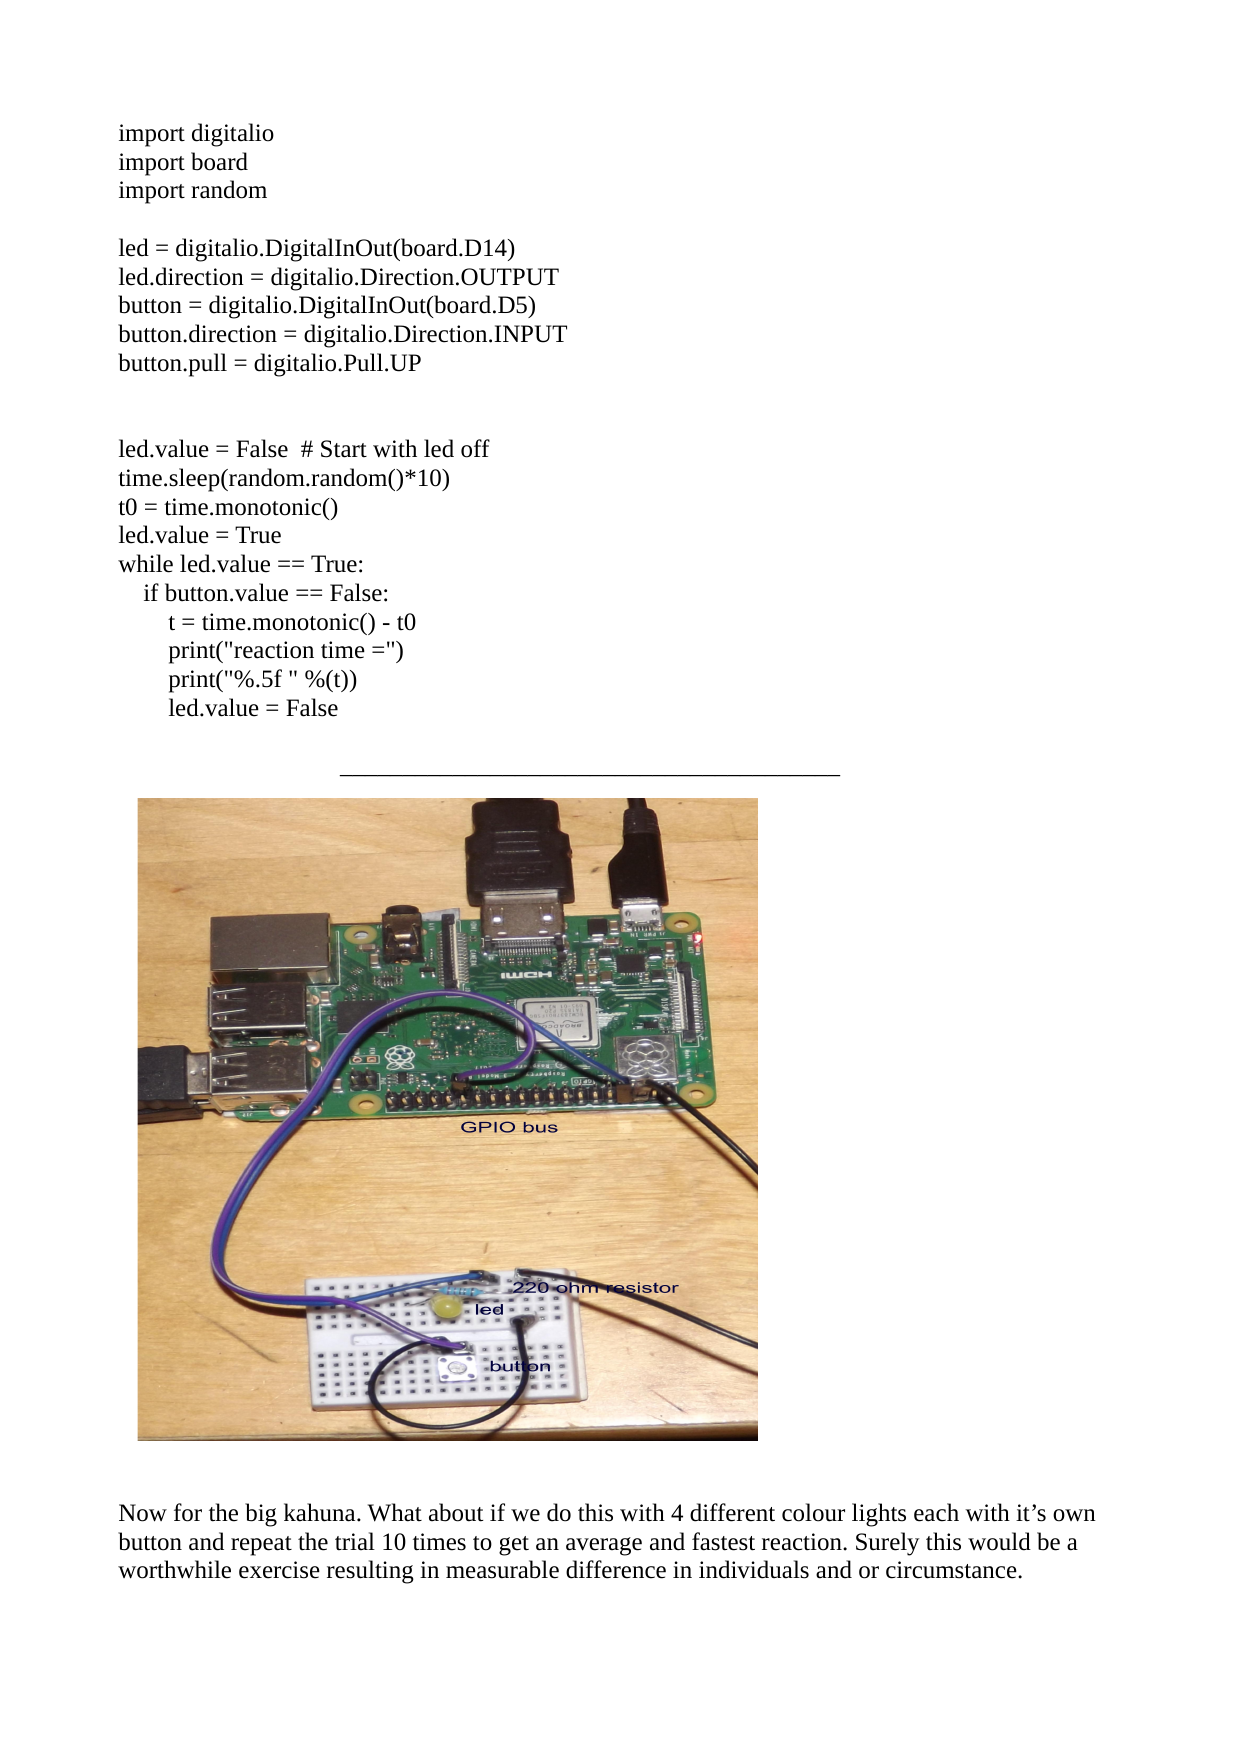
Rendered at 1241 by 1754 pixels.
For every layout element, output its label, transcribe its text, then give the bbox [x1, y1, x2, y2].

text led.value = False # Start with led off [118, 434, 1122, 463]
text led.value = True [118, 521, 1122, 549]
text led.value = False [118, 693, 1122, 722]
text t = time.monotonic() - t0 [118, 607, 1122, 636]
text print("reaction time =") [118, 636, 1122, 664]
text while led.value == True: [118, 549, 1122, 578]
text Now for the big kahuna. What about if we do this with 4 different colour lights each with it’s own button and repeat the trial 10 times to get an average and fastest reaction. Surely this would be a worthwhile exercise resulting in measurable difference in individuals and or circumstance. [118, 1498, 1122, 1584]
text button.direction = digitalio.Direction.INPUT [118, 319, 1122, 348]
text print("%.5f " %(t)) [118, 664, 1122, 693]
text led.direction = digitalio.Direction.OUTPUT [118, 262, 1122, 291]
text import board [118, 147, 1122, 176]
picture [137, 798, 758, 1441]
text import digitalio [118, 118, 1122, 147]
text ________________________________________ [118, 751, 1122, 779]
text if button.value == False: [118, 578, 1122, 607]
text time.sleep(random.random()*10) [118, 463, 1122, 492]
text led = digitalio.DigitalInOut(board.D14) [118, 233, 1122, 262]
text t0 = time.monotonic() [118, 492, 1122, 521]
text import random [118, 176, 1122, 204]
text button = digitalio.DigitalInOut(board.D5) [118, 291, 1122, 319]
text button.pull = digitalio.Pull.UP [118, 348, 1122, 377]
